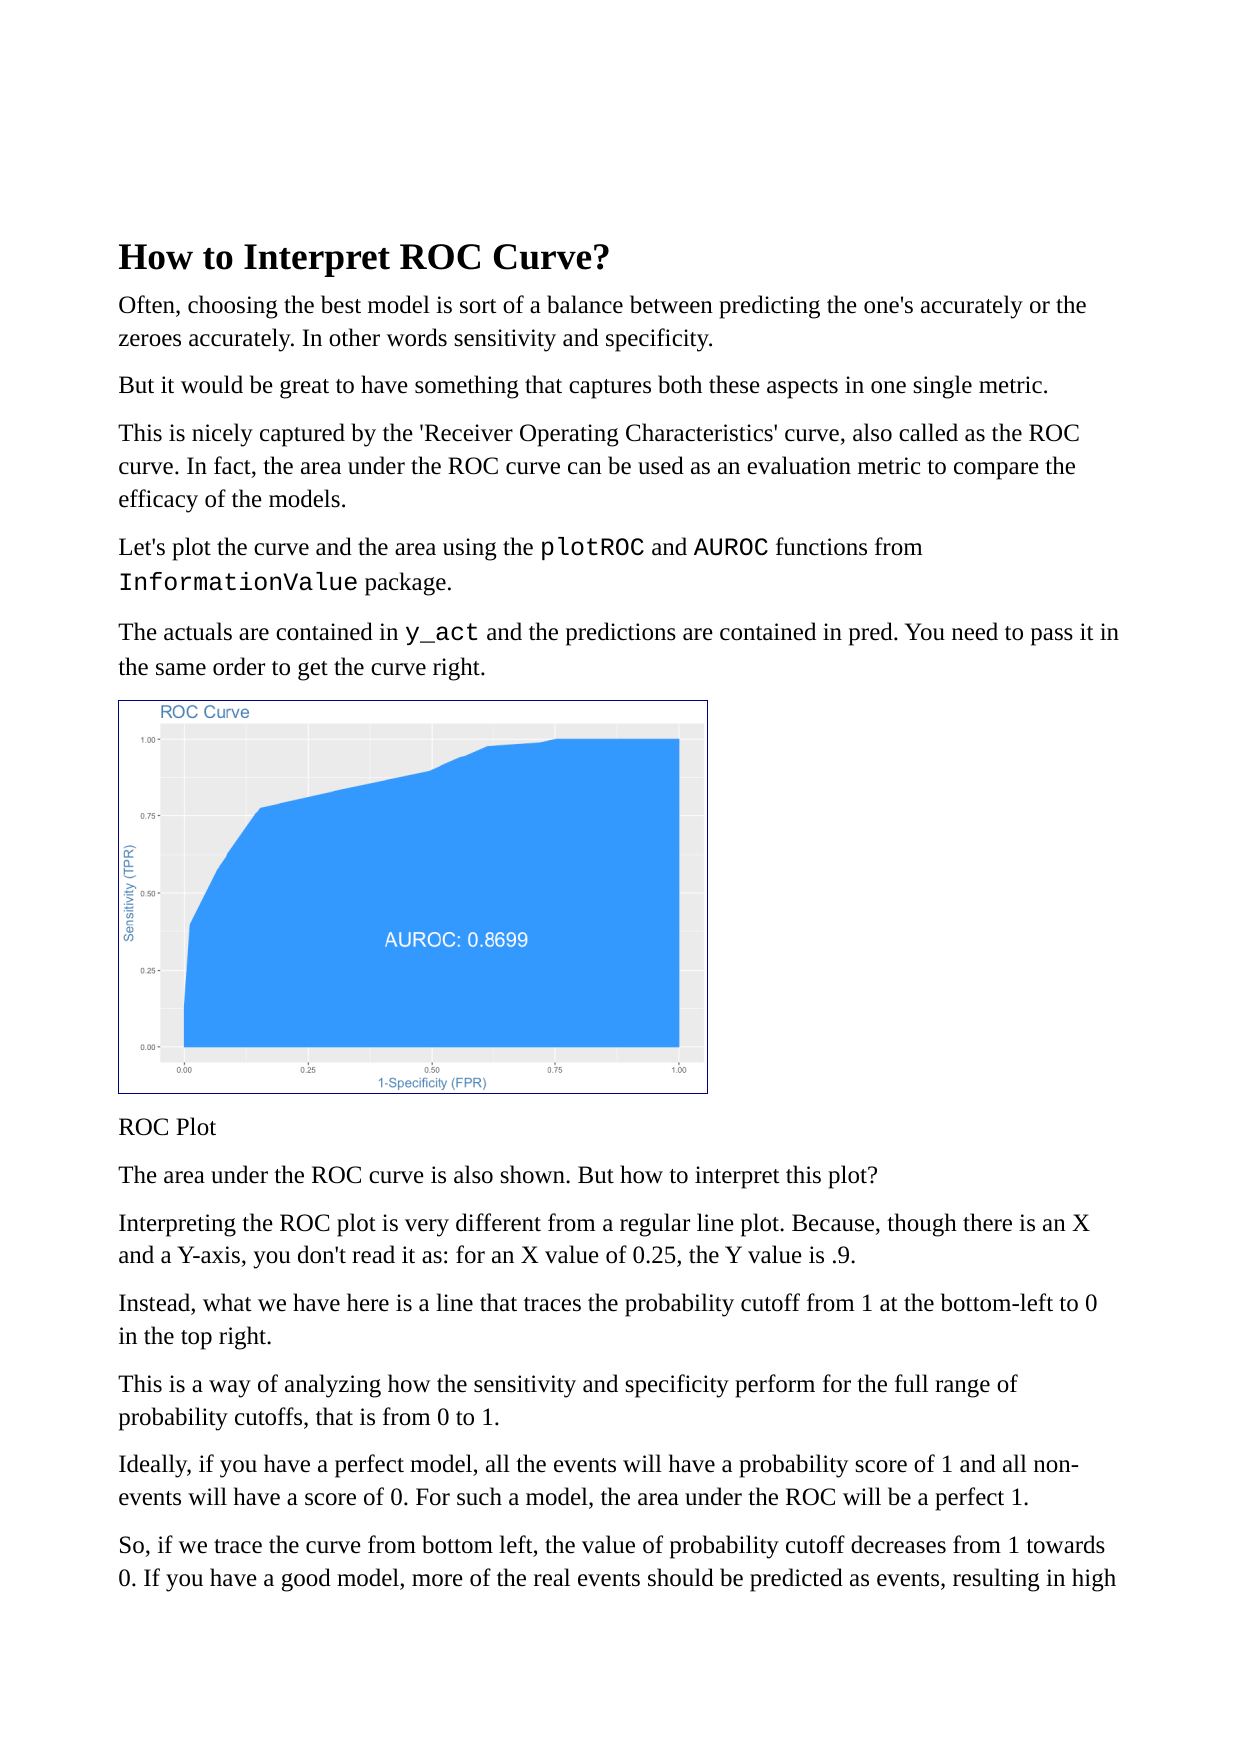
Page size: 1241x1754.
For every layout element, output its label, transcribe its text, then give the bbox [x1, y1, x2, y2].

text Let's plot the curve and the area using the plotROC and AUROC functions from InformationValue package. [118, 532, 1122, 598]
text This is nicely captured by the 'Receiver Operating Characteristics' curve, also called as the ROC curve. In fact, the area under the ROC curve can be used as an evaluation metric to compare the efficacy of the models. [118, 418, 1122, 513]
text Instead, what we have here is a line that traces the probability cutoff from 1 at the bottom-left to 0 in the top right. [118, 1288, 1122, 1350]
text The area under the ROC curve is also shown. But how to interpret this plot? [118, 1160, 1122, 1189]
text ROC Plot [118, 1112, 1122, 1141]
text Interpreting the ROC plot is very different from a regular line plot. Because, though there is an X and a Y-axis, you don't read it as: for an X value of 0.25, the Y value is .9. [118, 1208, 1122, 1269]
text This is a way of analyzing how the sensitivity and specificity perform for the full range of probability cutoffs, that is from 0 to 1. [118, 1369, 1122, 1431]
text Ideally, if you have a perfect model, all the events will have a probability score of 1 and all non-events will have a score of 0. For such a model, the area under the ROC will be a perfect 1. [118, 1449, 1122, 1511]
picture [119, 701, 707, 1093]
text So, if we trace the curve from bottom left, the value of probability cutoff decreases from 1 towards 0. If you have a good model, more of the real events should be predicted as events, resulting in high [118, 1530, 1122, 1592]
subtitle How to Interpret ROC Curve? [118, 234, 1122, 277]
text But it would be great to have something that captures both these aspects in one single metric. [118, 370, 1122, 399]
text Often, choosing the best model is sort of a balance between predicting the one's accurately or the zeroes accurately. In other words sensitivity and specificity. [118, 290, 1122, 352]
text The actuals are contained in y_act and the predictions are contained in pred. You need to pass it in the same order to get the curve right. [118, 617, 1122, 681]
